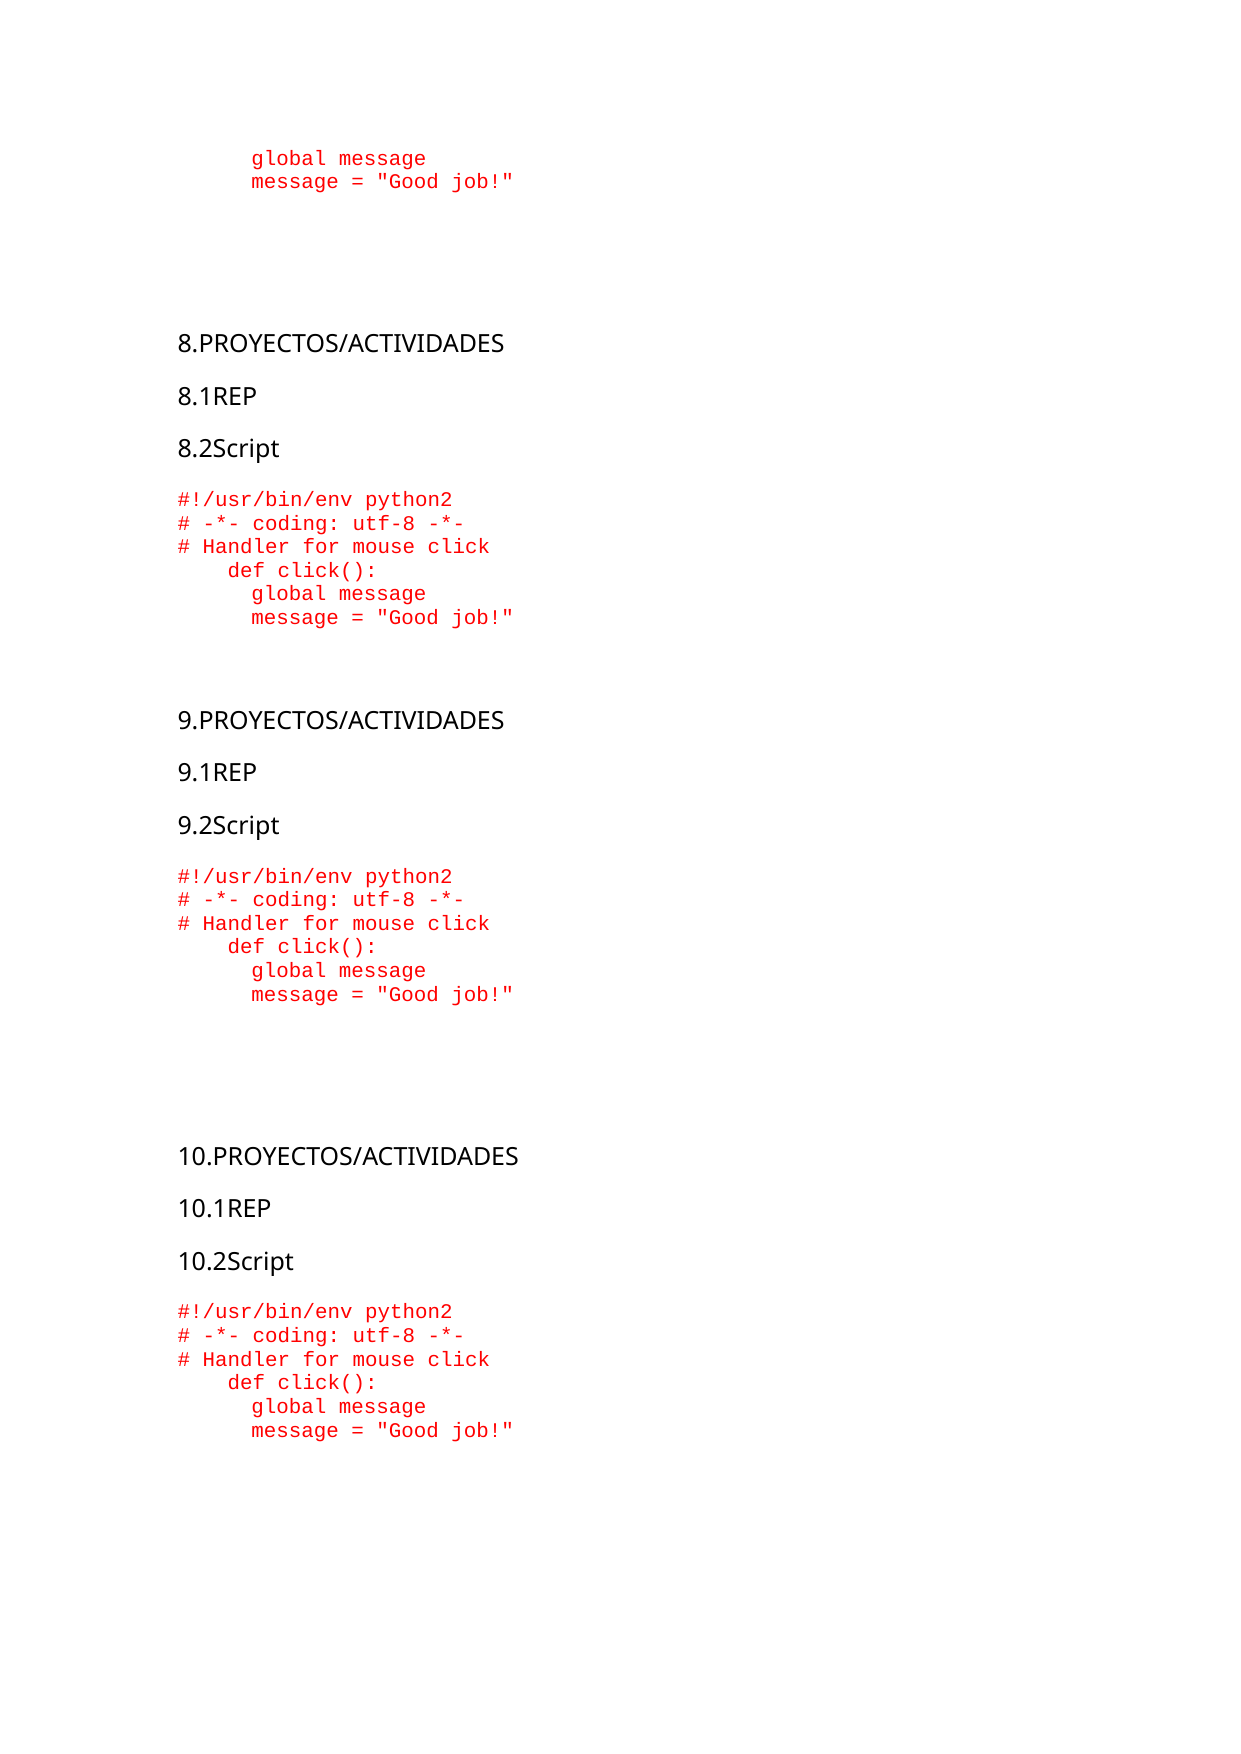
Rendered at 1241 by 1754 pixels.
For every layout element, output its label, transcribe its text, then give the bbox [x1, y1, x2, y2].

text # -*- coding: utf-8 -*- [177, 1325, 1063, 1349]
text message = "Good job!" [177, 171, 1063, 195]
subtitle REP [177, 378, 1063, 412]
text #!/usr/bin/env python2 [177, 1301, 1063, 1325]
subtitle Script [177, 1244, 1063, 1278]
text global message [177, 583, 1063, 607]
text # -*- coding: utf-8 -*- [177, 889, 1063, 913]
text message = "Good job!" [177, 1420, 1063, 1443]
text #!/usr/bin/env python2 [177, 866, 1063, 889]
text def click(): [177, 560, 1063, 583]
text # Handler for mouse click [177, 1349, 1063, 1372]
text # -*- coding: utf-8 -*- [177, 512, 1063, 536]
subtitle REP [177, 755, 1063, 789]
text message = "Good job!" [177, 607, 1063, 631]
subtitle REP [177, 1191, 1063, 1225]
subtitle Proyectos/Actividades [177, 702, 1063, 736]
text global message [177, 960, 1063, 984]
text global message [177, 148, 1063, 171]
subtitle Proyectos/Actividades [177, 1138, 1063, 1172]
subtitle Proyectos/Actividades [177, 326, 1063, 359]
text message = "Good job!" [177, 984, 1063, 1007]
text def click(): [177, 1372, 1063, 1396]
text # Handler for mouse click [177, 536, 1063, 560]
text # Handler for mouse click [177, 913, 1063, 937]
subtitle Script [177, 431, 1063, 465]
text #!/usr/bin/env python2 [177, 489, 1063, 512]
text global message [177, 1396, 1063, 1420]
text def click(): [177, 937, 1063, 960]
subtitle Script [177, 808, 1063, 842]
